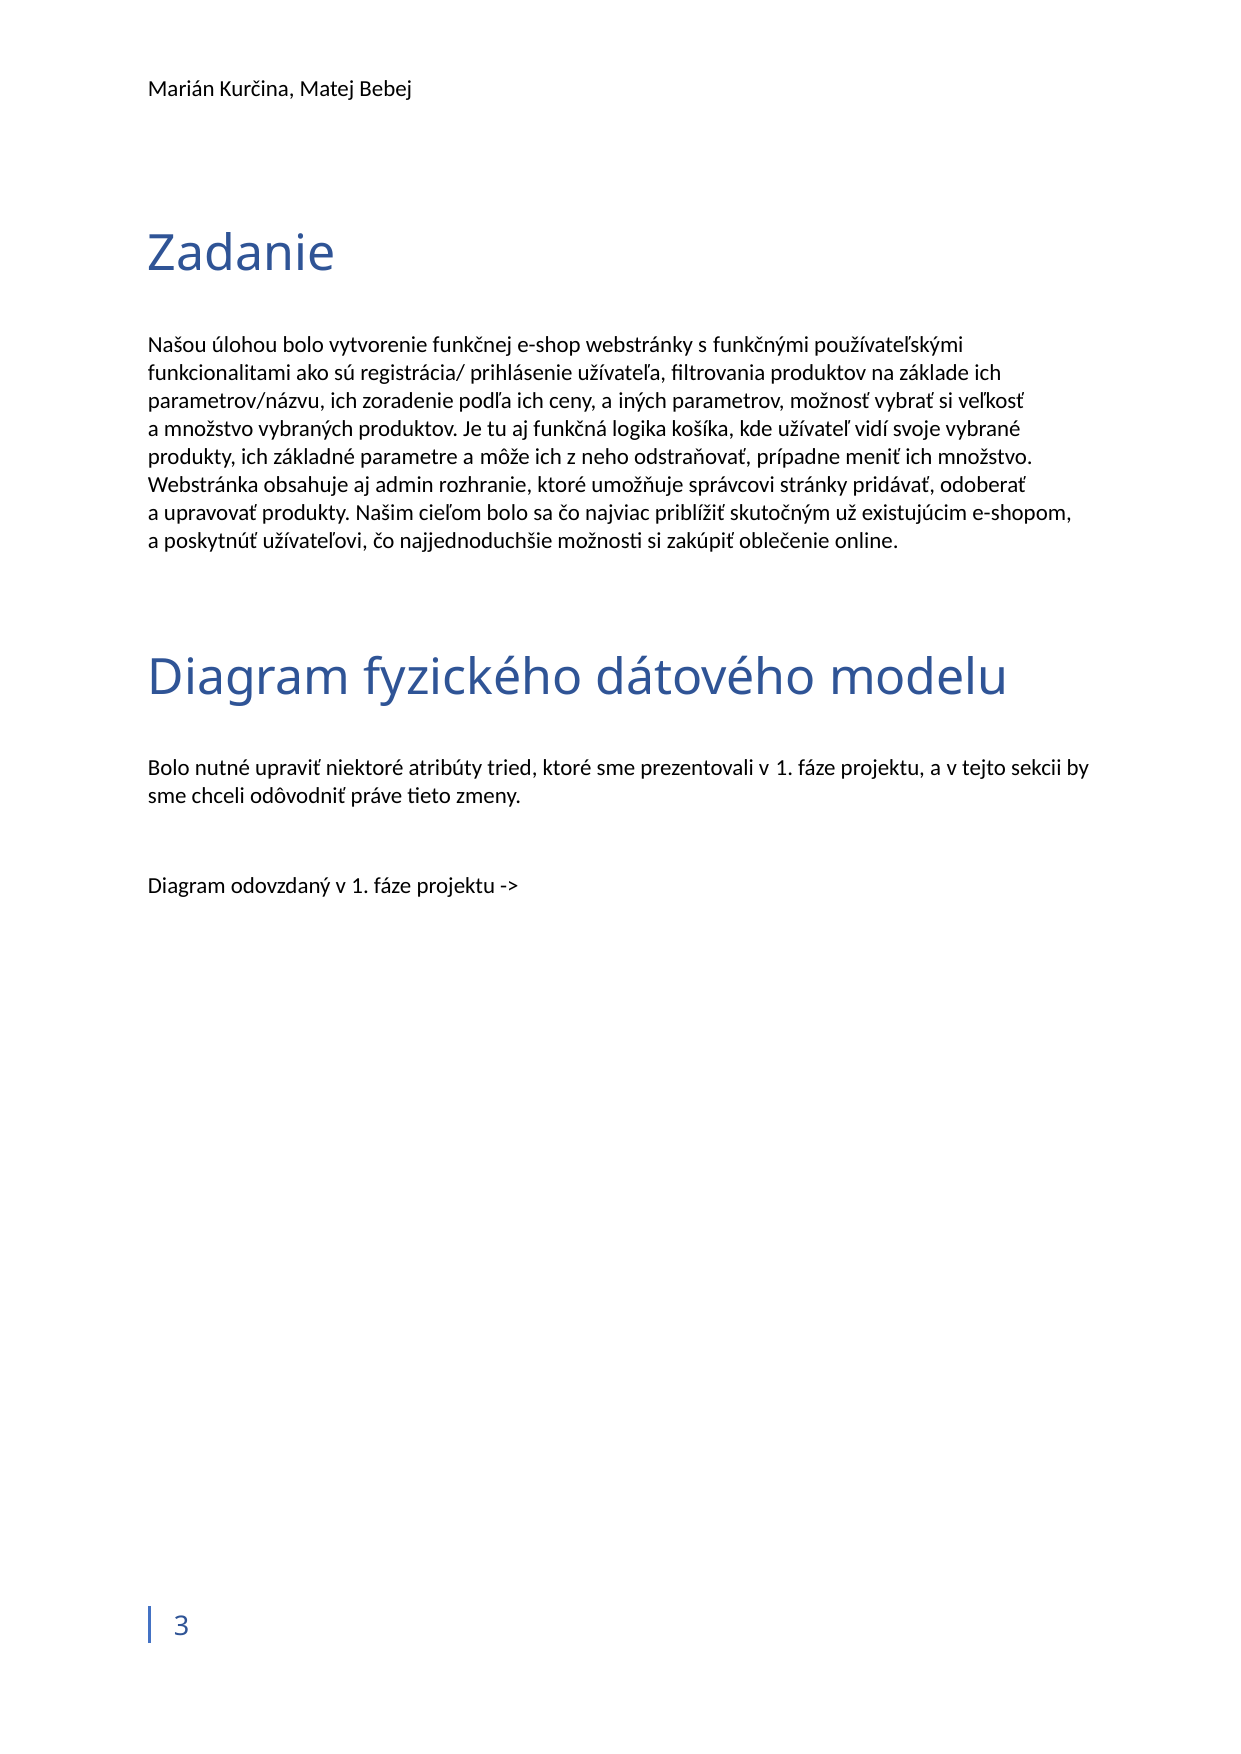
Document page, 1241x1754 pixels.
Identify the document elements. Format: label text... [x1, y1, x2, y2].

subtitle Zadanie [148, 217, 1093, 285]
subtitle Diagram fyzického dátového modelu [148, 641, 1093, 709]
text Našou úlohou bolo vytvorenie funkčnej e-shop webstránky s funkčnými používateľskými funkcionalitami ako sú registrácia/ prihlásenie užívateľa, filtrovania produktov na základe ich parametrov/názvu, ich zoradenie podľa ich ceny, a iných parametrov, možnosť vybrať si veľkosť a množstvo vybraných produktov. Je tu aj funkčná logika košíka, kde užívateľ vidí svoje vybrané produkty, ich základné parametre a môže ich z neho odstraňovať, prípadne meniť ich množstvo. Webstránka obsahuje aj admin rozhranie, ktoré umožňuje správcovi stránky pridávať, odoberať a upravovať produkty. Našim cieľom bolo sa čo najviac priblížiť skutočným už existujúcim e-shopom, a poskytnúť užívateľovi, čo najjednoduchšie možnosti si zakúpiť oblečenie online. [148, 330, 1093, 554]
text Bolo nutné upraviť niektoré atribúty tried, ktoré sme prezentovali v 1. fáze projektu, a v tejto sekcii by sme chceli odôvodniť práve tieto zmeny. [148, 753, 1093, 809]
text Diagram odovzdaný v 1. fáze projektu -> [148, 871, 1093, 899]
